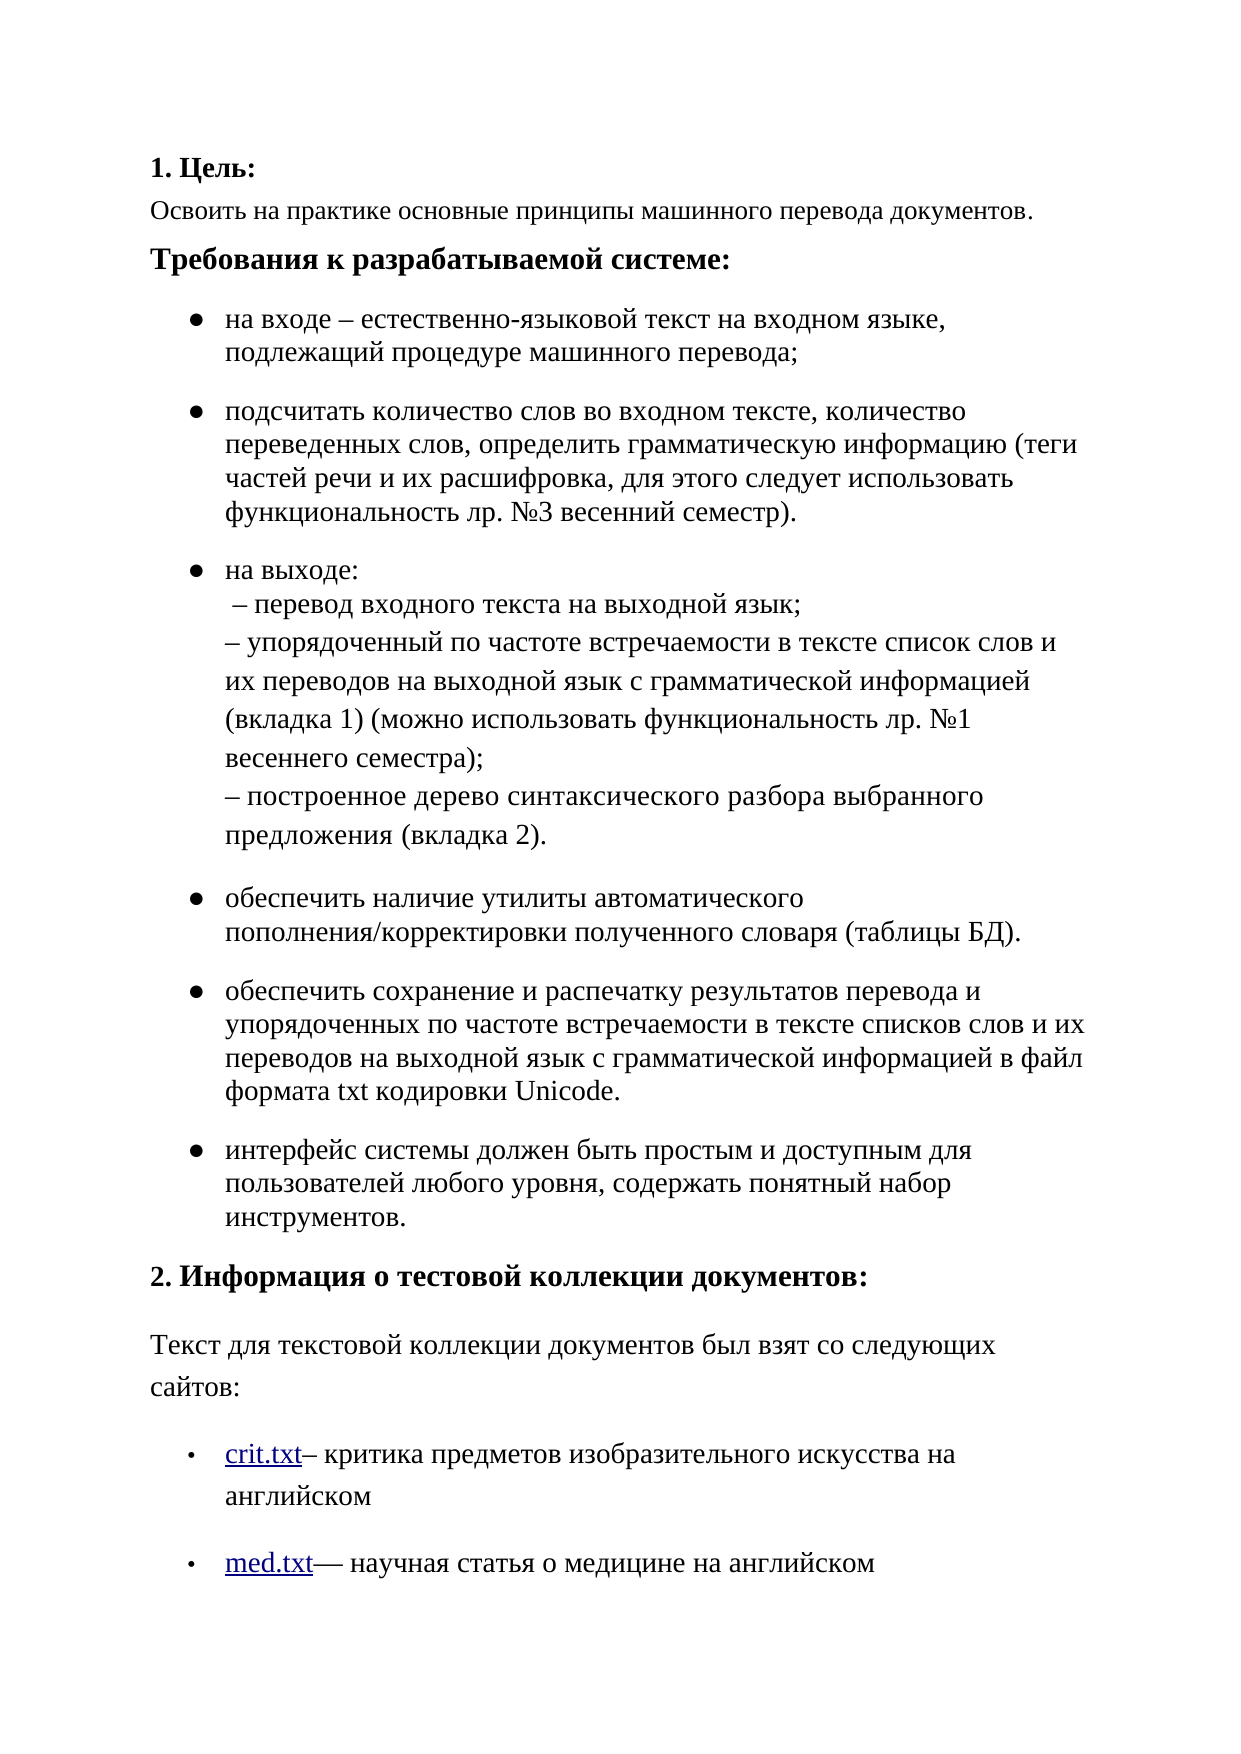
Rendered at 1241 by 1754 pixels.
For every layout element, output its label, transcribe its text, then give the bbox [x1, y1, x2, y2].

text Требования к разрабатываемой системе: [150, 240, 1090, 276]
text – перевод входного текста на выходной язык; [225, 586, 1090, 619]
list обеспечить сохранение и распечатку результатов перевода и упорядоченных по частоте встречаемости в тексте списков слов и их переводов на выходной язык с грамматической информацией в файл формата txt кодировки Unicode. [187, 973, 1090, 1107]
text 1. Цель: [150, 150, 1090, 183]
text Освоить на практике основные принципы машинного перевода документов. [150, 194, 1090, 225]
list интерфейс системы должен быть простым и доступным для пользователей любого уровня, содержать понятный набор инструментов. [187, 1132, 1090, 1232]
list med.txt— научная статья о медицине на английском [187, 1545, 1090, 1578]
list на выходе: [187, 552, 1090, 586]
list crit.txt– критика предметов изобразительного искусства на английском [187, 1436, 1090, 1512]
list на входе – естественно-языковой текст на входном языке, подлежащий процедуре машинного перевода; [187, 301, 1090, 368]
text Текст для текстовой коллекции документов был взят со следующих сайтов: [150, 1327, 1090, 1403]
list обеспечить наличие утилиты автоматического пополнения/корректировки полученного словаря (таблицы БД). [187, 881, 1090, 948]
list подсчитать количество слов во входном тексте, количество переведенных слов, определить грамматическую информацию (теги частей речи и их расшифровка, для этого следует использовать функциональность лр. №3 весенний семестр). [187, 393, 1090, 527]
text – построенное дерево синтаксического разбора выбранного предложения (вкладка 2). [225, 778, 1090, 851]
text – упорядоченный по частоте встречаемости в тексте список слов и их переводов на выходной язык с грамматической информацией (вкладка 1) (можно использовать функциональность лр. №1 весеннего семестра); [225, 624, 1090, 773]
text 2. Информация о тестовой коллекции документов: [150, 1257, 1090, 1293]
